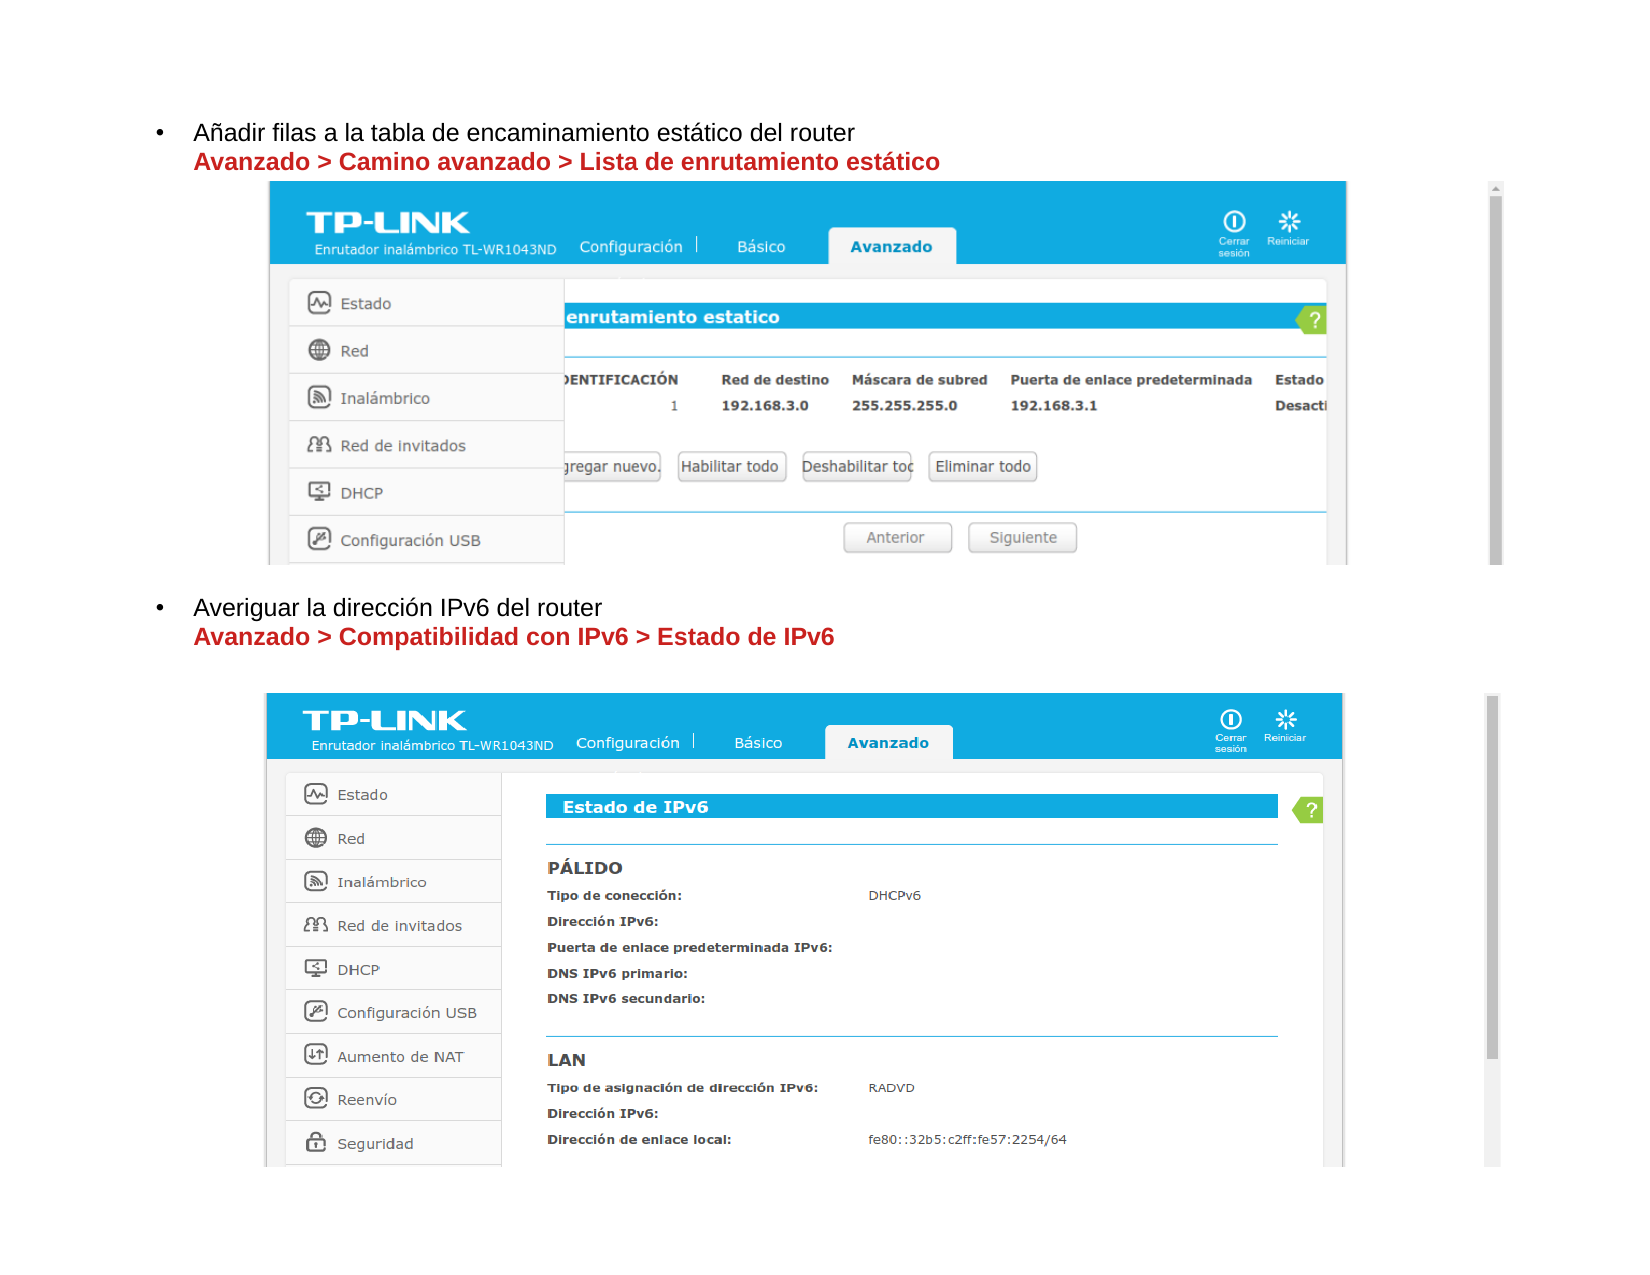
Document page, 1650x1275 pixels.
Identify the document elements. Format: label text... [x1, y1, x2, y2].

picture [620, 244, 626, 255]
picture [127, 181, 1504, 565]
list Añadir filas a la tabla de encaminamiento estático del router [156, 118, 1532, 147]
picture [629, 244, 635, 252]
picture [1219, 252, 1245, 256]
picture [385, 243, 413, 254]
picture [580, 242, 589, 252]
picture [443, 212, 470, 233]
picture [1279, 211, 1300, 232]
picture [463, 245, 478, 254]
list Avanzado > Camino avanzado > Lista de enrutamiento estático [156, 147, 1532, 176]
picture [306, 212, 332, 233]
picture [777, 244, 785, 252]
picture [653, 242, 682, 252]
picture [1288, 238, 1308, 244]
picture [770, 244, 776, 252]
picture [416, 245, 457, 254]
picture [338, 245, 367, 254]
picture [410, 711, 436, 730]
picture [1224, 211, 1245, 232]
picture [758, 242, 767, 252]
list Averiguar la dirección IPv6 del router [156, 593, 1532, 622]
picture [316, 245, 338, 254]
picture [372, 247, 379, 254]
picture [1272, 238, 1285, 244]
picture [485, 245, 503, 254]
picture [372, 711, 395, 730]
picture [591, 244, 607, 252]
picture [610, 241, 620, 252]
picture [124, 693, 1501, 1167]
picture [638, 244, 650, 252]
picture [1225, 240, 1238, 244]
picture [413, 212, 439, 233]
picture [514, 245, 527, 254]
picture [440, 711, 465, 730]
picture [332, 711, 357, 730]
picture [739, 240, 755, 252]
picture [364, 212, 409, 233]
picture [335, 212, 361, 233]
picture [1235, 711, 1241, 727]
picture [303, 711, 328, 730]
list Avanzado > Compatibilidad con IPv6 > Estado de IPv6 [156, 622, 1532, 651]
picture [398, 711, 405, 730]
picture [530, 245, 556, 254]
